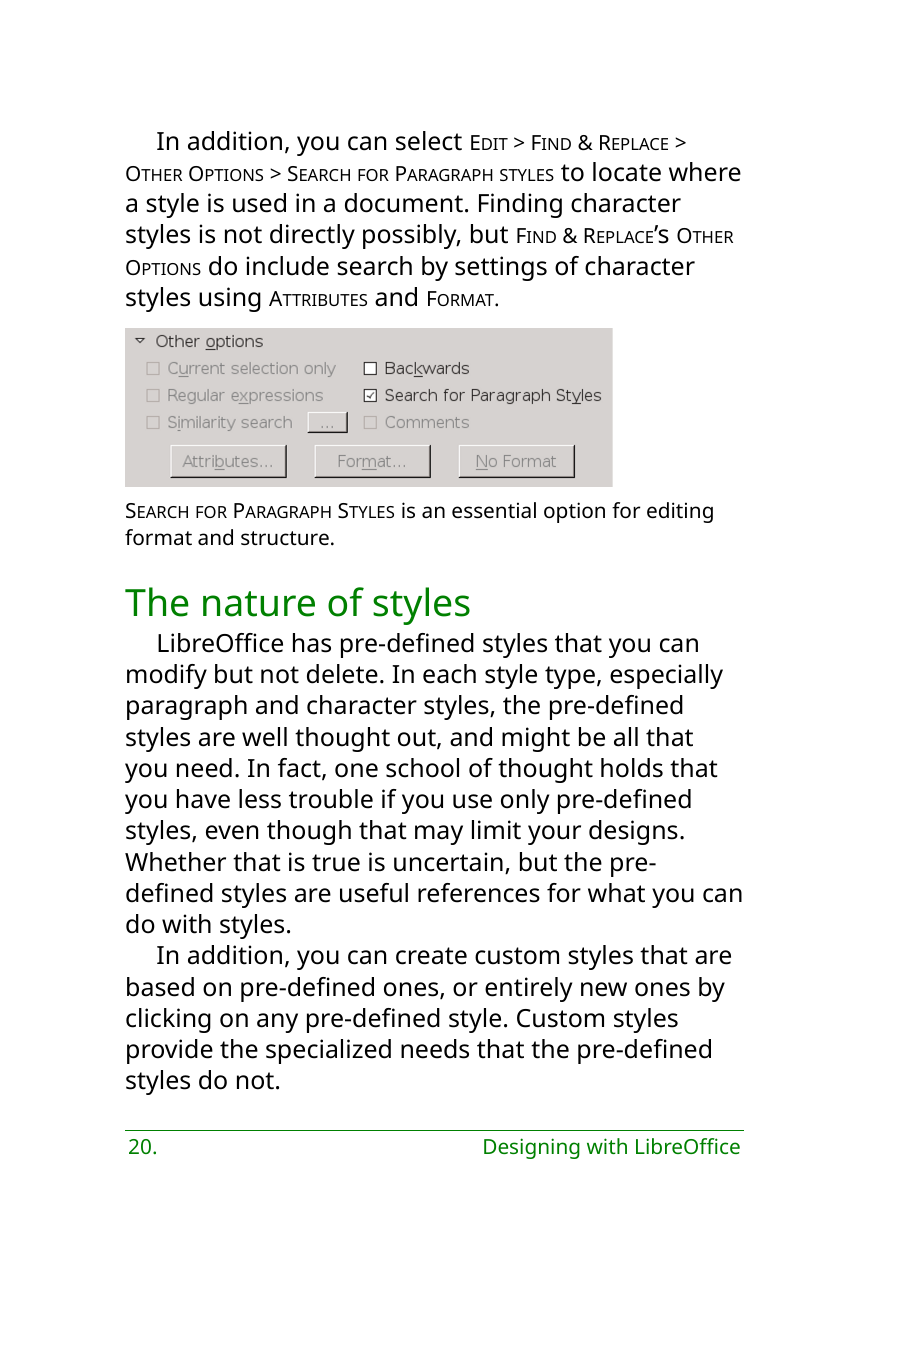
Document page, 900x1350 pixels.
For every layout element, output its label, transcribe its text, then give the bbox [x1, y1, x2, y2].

table_cell Search for Paragraph Styles is an essential option for editing format and structure. [125, 489, 744, 551]
text LibreOffice has pre-defined styles that you can modify but not delete. In each style type, especially paragraph and character styles, the pre-defined styles are well thought out, and might be all that you need. In fact, one school of thought holds that you have less trouble if you use only pre-defined styles, even though that may limit your designs. Whether that is true is uncertain, but the pre-defined styles are useful references for what you can do with styles. [125, 627, 744, 940]
text In addition, you can select Edit > Find & Replace > Other Options > Search for Paragraph styles to locate where a style is used in a document. Finding character styles is not directly possibly, but Find & Replace’s Other Options do include search by settings of character styles using Attributes and Format. [125, 125, 744, 312]
picture [125, 328, 613, 487]
text In addition, you can create custom styles that are based on pre-defined ones, or entirely new ones by clicking on any pre-defined style. Custom styles provide the specialized needs that the pre-defined styles do not. [125, 940, 744, 1096]
table_header [125, 328, 744, 489]
subtitle The nature of styles [125, 576, 744, 627]
